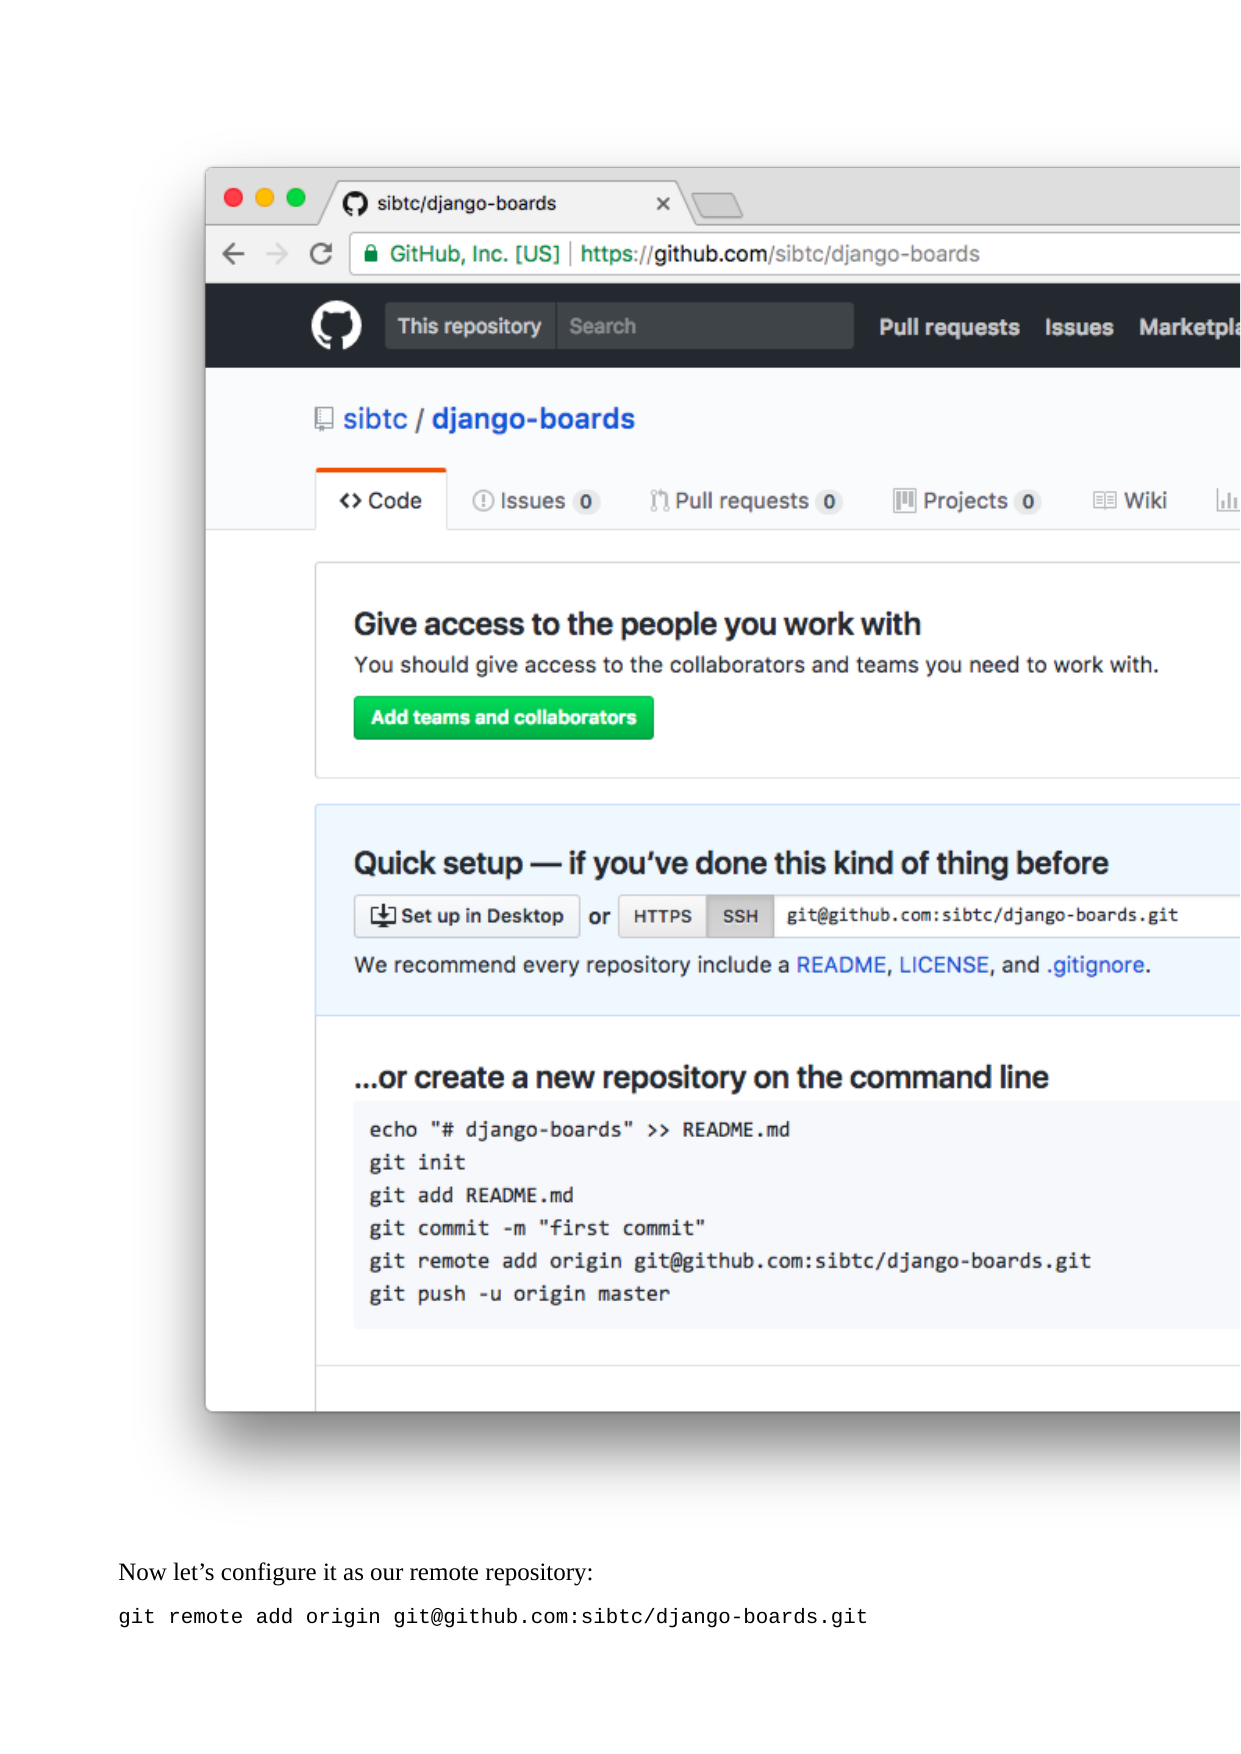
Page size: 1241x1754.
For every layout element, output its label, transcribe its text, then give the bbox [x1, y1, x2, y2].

text Now let’s configure it as our remote repository: [118, 1557, 1122, 1586]
picture [118, 118, 1241, 1537]
text git remote add origin git@github.com:sibtc/django-boards.git [118, 1606, 1122, 1630]
